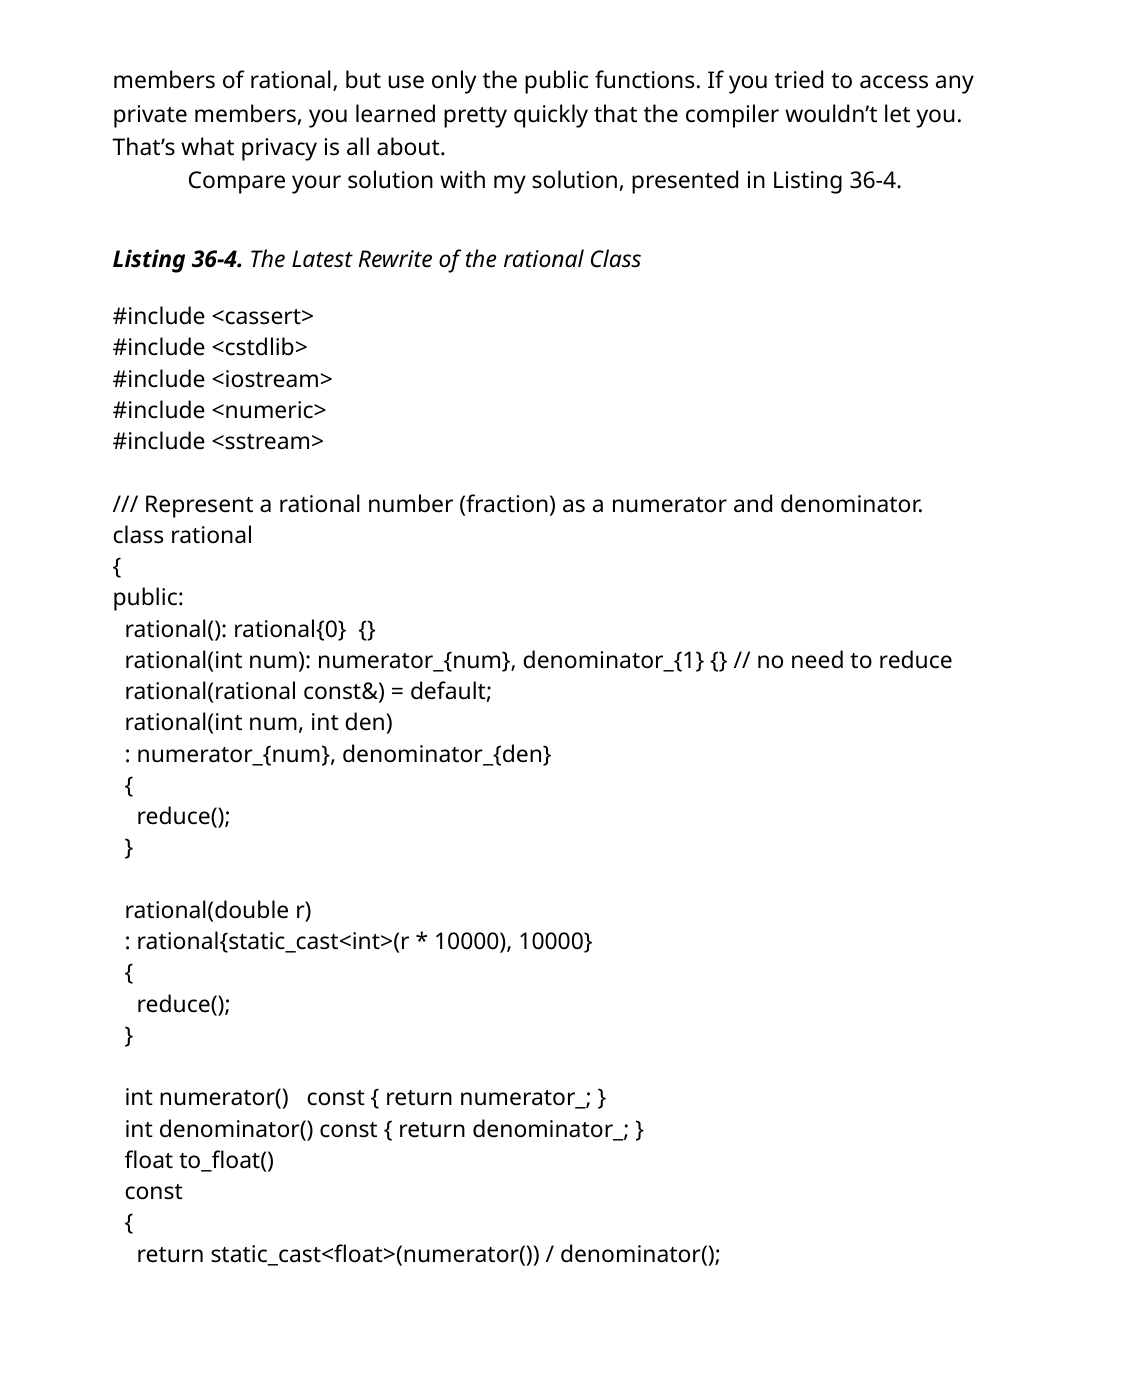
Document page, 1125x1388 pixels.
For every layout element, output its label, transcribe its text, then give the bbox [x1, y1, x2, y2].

text } [112, 1019, 1012, 1050]
text rational(double r) [112, 894, 1012, 925]
text #include <cstdlib> [112, 331, 1012, 363]
text return static_cast<float>(numerator()) / denominator(); [112, 1238, 1012, 1269]
text rational(): rational{0} {} [112, 613, 1012, 644]
text Listing 36-4. The Latest Rewrite of the rational Class [112, 243, 1012, 274]
text rational(int num): numerator_{num}, denominator_{1} {} // no need to reduce [112, 644, 1012, 675]
text #include <iostream> [112, 363, 1012, 394]
text /// Represent a rational number (fraction) as a numerator and denominator. [112, 488, 1012, 519]
text const [112, 1175, 1012, 1206]
text int denominator() const { return denominator_; } [112, 1113, 1012, 1144]
text Compare your solution with my solution, presented in Listing 36-4. [112, 162, 1012, 195]
text public: [112, 581, 1012, 613]
text { [112, 769, 1012, 800]
text #include <cassert> [112, 300, 1012, 331]
text int numerator() const { return numerator_; } [112, 1081, 1012, 1113]
text : rational{static_cast<int>(r * 10000), 10000} [112, 925, 1012, 956]
text #include <numeric> [112, 394, 1012, 425]
text } [112, 831, 1012, 863]
text { [112, 550, 1012, 581]
text members of rational, but use only the public functions. If you tried to access any private members, you learned pretty quickly that the compiler wouldn’t let you. That’s what privacy is all about. [112, 62, 1012, 162]
text { [112, 956, 1012, 988]
text float to_float() [112, 1144, 1012, 1175]
text #include <sstream> [112, 425, 1012, 456]
text reduce(); [112, 800, 1012, 831]
text rational(int num, int den) [112, 706, 1012, 738]
text { [112, 1206, 1012, 1238]
text class rational [112, 519, 1012, 550]
text : numerator_{num}, denominator_{den} [112, 738, 1012, 769]
text reduce(); [112, 988, 1012, 1019]
text rational(rational const&) = default; [112, 675, 1012, 706]
